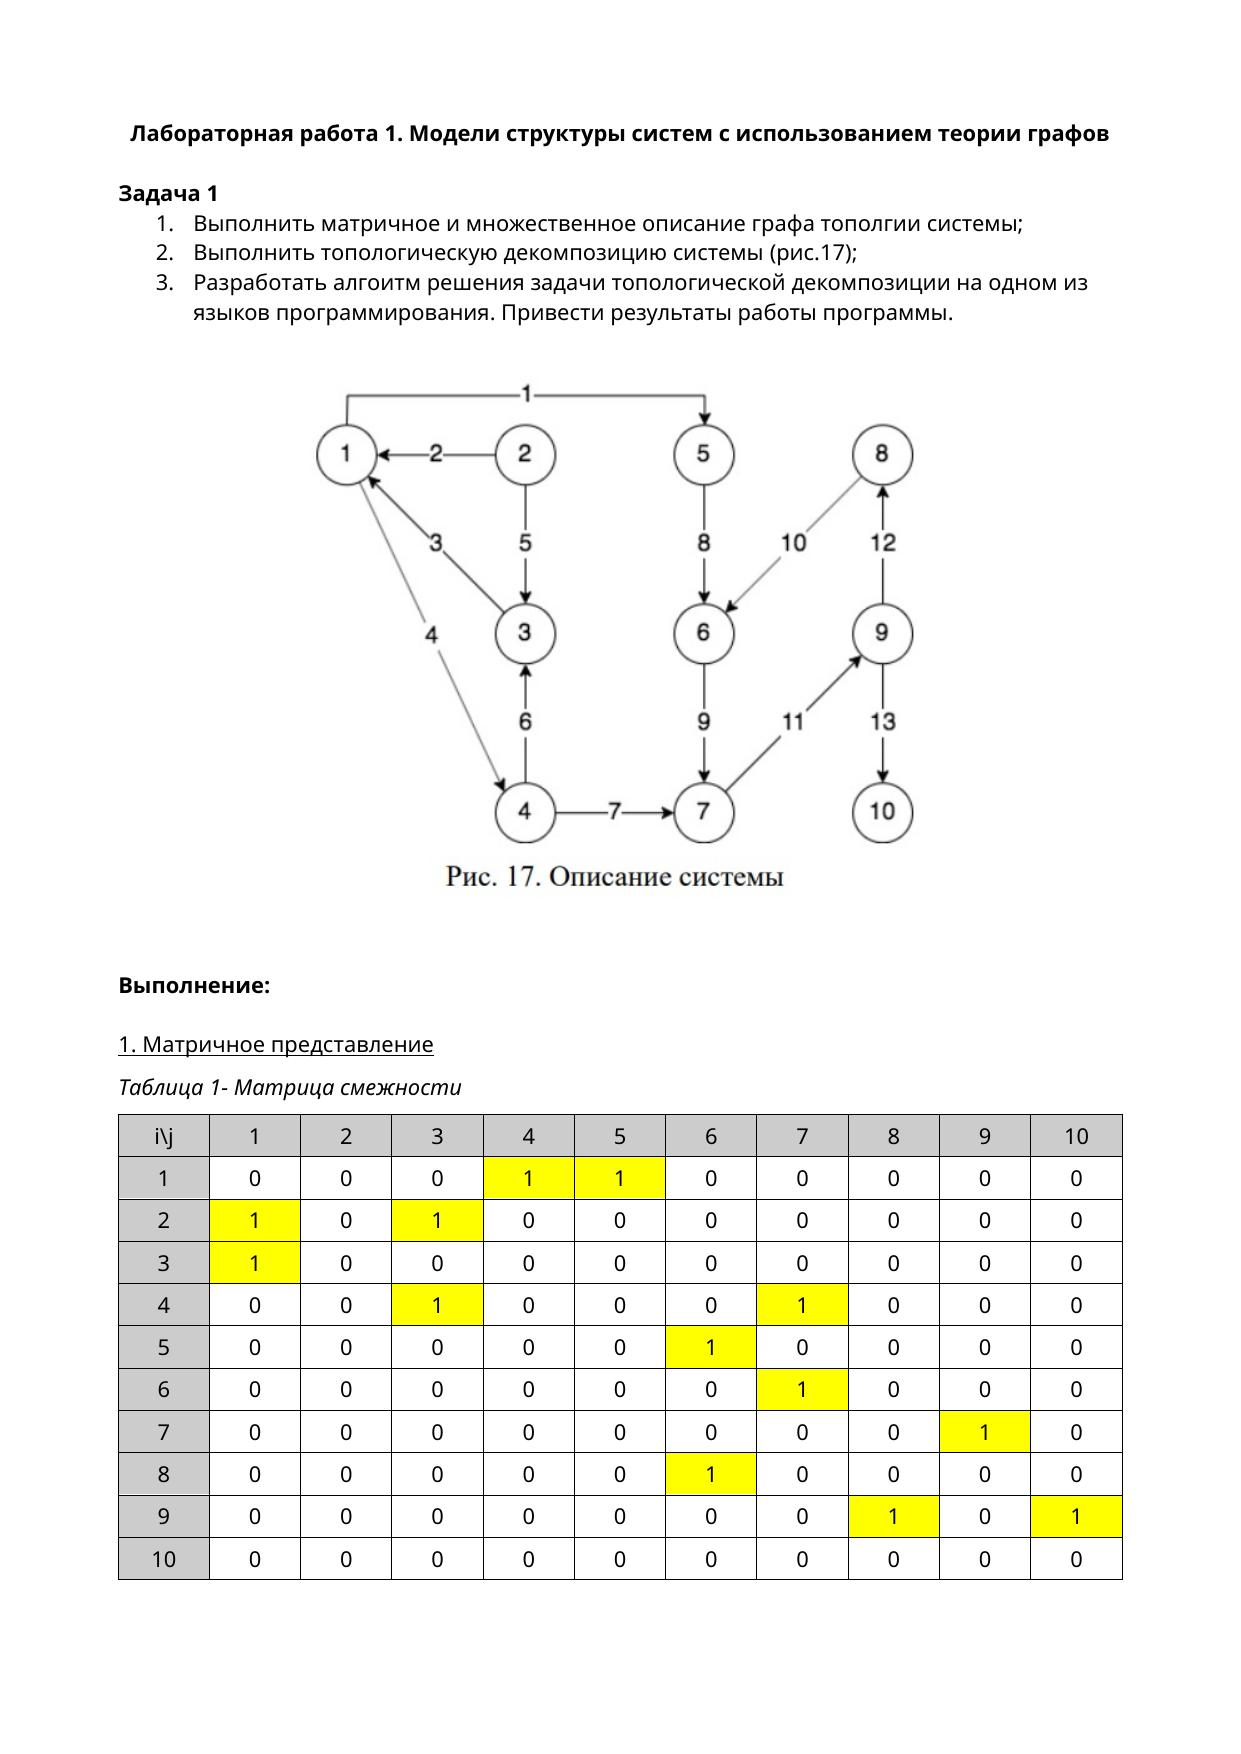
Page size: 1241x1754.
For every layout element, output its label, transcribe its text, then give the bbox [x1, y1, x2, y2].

table_header 8 [849, 1115, 939, 1156]
table_cell 1 [666, 1453, 756, 1494]
text Задача 1 [118, 178, 1122, 207]
table_header 1 [210, 1115, 300, 1156]
table_header 6 [666, 1115, 756, 1156]
table_cell 0 [301, 1157, 391, 1198]
table_cell 0 [301, 1369, 391, 1410]
table_cell 0 [210, 1326, 300, 1368]
table_header 4 [484, 1115, 574, 1156]
table_cell 3 [119, 1242, 209, 1283]
table_cell 0 [392, 1157, 483, 1198]
table_cell 0 [301, 1411, 391, 1452]
table_cell 0 [575, 1453, 665, 1494]
table_cell 0 [484, 1284, 574, 1325]
table_cell 0 [210, 1157, 300, 1198]
table_cell 0 [301, 1453, 391, 1494]
table_cell 0 [849, 1538, 939, 1579]
table_cell 0 [575, 1411, 665, 1452]
table_cell 0 [940, 1242, 1030, 1283]
table_cell 6 [119, 1369, 209, 1410]
table_cell 0 [301, 1284, 391, 1325]
table_cell 0 [484, 1369, 574, 1410]
table_cell 0 [940, 1453, 1030, 1494]
table_cell 5 [119, 1326, 209, 1368]
list Выполнить матричное и множественное описание графа тополгии системы; [156, 207, 1122, 237]
table_cell 0 [757, 1496, 848, 1537]
list Разработать алгоитм решения задачи топологической декомпозиции на одном из языков программирования. Привести результаты работы программы. [156, 267, 1122, 327]
table_cell 0 [301, 1242, 391, 1283]
table_cell 1 [119, 1157, 209, 1198]
table_cell 0 [301, 1200, 391, 1241]
table_cell 0 [484, 1200, 574, 1241]
table_cell 1 [666, 1326, 756, 1368]
table_cell 0 [666, 1538, 756, 1579]
table_cell 0 [392, 1242, 483, 1283]
table_cell 1 [757, 1369, 848, 1410]
table_cell 1 [1031, 1496, 1122, 1537]
table_cell 7 [119, 1411, 209, 1452]
table_cell 10 [119, 1538, 209, 1579]
table_cell 0 [484, 1453, 574, 1494]
table_cell 0 [392, 1411, 483, 1452]
table_cell 1 [757, 1284, 848, 1325]
table_cell 1 [575, 1157, 665, 1198]
table_cell 0 [392, 1538, 483, 1579]
table_cell 0 [392, 1453, 483, 1494]
table_cell 0 [301, 1326, 391, 1368]
table_cell 0 [666, 1284, 756, 1325]
table_cell 0 [1031, 1242, 1122, 1283]
table_header 10 [1031, 1115, 1122, 1156]
table_cell 0 [484, 1538, 574, 1579]
table_cell 1 [210, 1200, 300, 1241]
table_cell 0 [757, 1538, 848, 1579]
table_cell 0 [210, 1369, 300, 1410]
table_cell 0 [666, 1242, 756, 1283]
table_cell 0 [666, 1411, 756, 1452]
table_cell 0 [757, 1326, 848, 1368]
table_cell 0 [666, 1369, 756, 1410]
table_header 2 [301, 1115, 391, 1156]
table_cell 0 [484, 1496, 574, 1537]
table_cell 0 [301, 1496, 391, 1537]
table_cell 0 [1031, 1284, 1122, 1325]
table_cell 0 [210, 1284, 300, 1325]
table_cell 0 [666, 1496, 756, 1537]
table_cell 0 [1031, 1411, 1122, 1452]
table_cell 1 [392, 1200, 483, 1241]
table_cell 1 [484, 1157, 574, 1198]
table_cell 1 [940, 1411, 1030, 1452]
table_cell 0 [210, 1538, 300, 1579]
table_cell 0 [1031, 1326, 1122, 1368]
table_cell 8 [119, 1453, 209, 1494]
table_cell 0 [210, 1453, 300, 1494]
table_header 5 [575, 1115, 665, 1156]
table_header 7 [757, 1115, 848, 1156]
table_cell 0 [666, 1157, 756, 1198]
table_cell 0 [484, 1326, 574, 1368]
table_cell 0 [392, 1369, 483, 1410]
table_cell 0 [940, 1496, 1030, 1537]
table_cell 0 [849, 1157, 939, 1198]
table_cell 0 [849, 1411, 939, 1452]
table_cell 0 [575, 1326, 665, 1368]
table_cell 0 [757, 1157, 848, 1198]
table_header 3 [392, 1115, 483, 1156]
table_cell 0 [666, 1200, 756, 1241]
table_cell 0 [210, 1496, 300, 1537]
table_header 9 [940, 1115, 1030, 1156]
table_cell 0 [1031, 1200, 1122, 1241]
list Выполнить топологическую декомпозицию системы (рис.17); [156, 237, 1122, 267]
table_cell 2 [119, 1200, 209, 1241]
table_cell 0 [849, 1242, 939, 1283]
table_cell 0 [940, 1369, 1030, 1410]
table_cell 0 [849, 1453, 939, 1494]
table_cell 0 [210, 1411, 300, 1452]
table_cell 0 [575, 1538, 665, 1579]
table_cell 1 [849, 1496, 939, 1537]
table_cell 0 [484, 1242, 574, 1283]
table_cell 9 [119, 1496, 209, 1537]
table_cell 0 [575, 1284, 665, 1325]
table_cell 0 [940, 1538, 1030, 1579]
table_cell 0 [849, 1326, 939, 1368]
text Лабораторная работа 1. Модели структуры систем с использованием теории графов [118, 118, 1122, 148]
table_cell 0 [757, 1411, 848, 1452]
table_cell 0 [301, 1538, 391, 1579]
table_cell 0 [1031, 1157, 1122, 1198]
table_header i\j [119, 1115, 209, 1156]
table_cell 0 [575, 1496, 665, 1537]
table_cell 0 [757, 1453, 848, 1494]
text 1. Матричное представление [118, 1029, 1122, 1059]
picture [289, 356, 951, 911]
table_cell 0 [849, 1200, 939, 1241]
text Выполнение: [118, 970, 1122, 999]
table_cell 0 [757, 1200, 848, 1241]
table_cell 0 [940, 1157, 1030, 1198]
table_cell 0 [849, 1284, 939, 1325]
text Таблица 1- Матрица смежности [118, 1072, 1122, 1101]
table_cell 0 [940, 1326, 1030, 1368]
table_cell 1 [210, 1242, 300, 1283]
table_cell 0 [1031, 1538, 1122, 1579]
table_cell 0 [757, 1242, 848, 1283]
table_cell 0 [940, 1200, 1030, 1241]
table_cell 0 [484, 1411, 574, 1452]
table_cell 0 [392, 1496, 483, 1537]
table_cell 1 [392, 1284, 483, 1325]
table_cell 0 [849, 1369, 939, 1410]
table_cell 0 [1031, 1453, 1122, 1494]
table_cell 0 [392, 1326, 483, 1368]
table_cell 0 [940, 1284, 1030, 1325]
table_cell 4 [119, 1284, 209, 1325]
table_cell 0 [575, 1242, 665, 1283]
table_cell 0 [1031, 1369, 1122, 1410]
table_cell 0 [575, 1369, 665, 1410]
table_cell 0 [575, 1200, 665, 1241]
